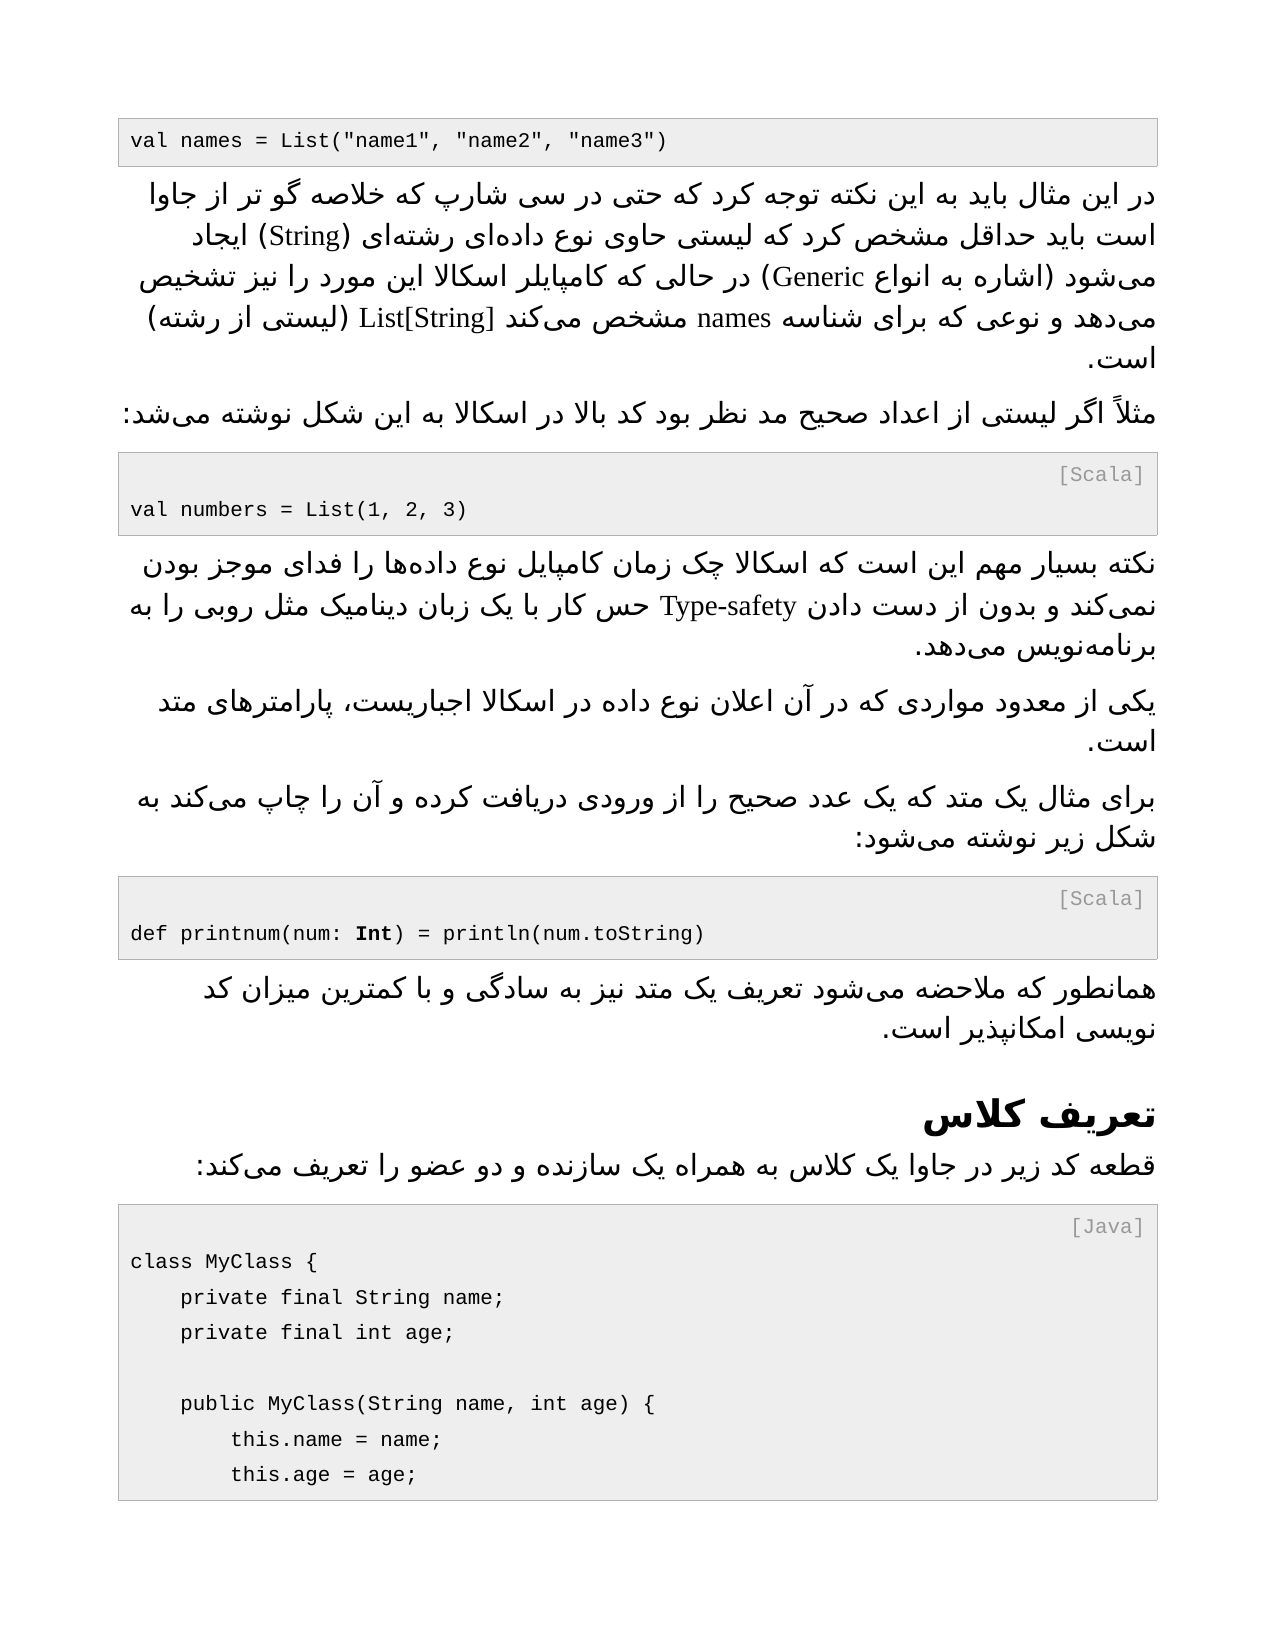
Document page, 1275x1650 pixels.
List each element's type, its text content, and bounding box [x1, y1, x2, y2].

text def printnum(num: Int) = println(num.toString) [119, 911, 1157, 959]
text [Java] [119, 1205, 1157, 1239]
text class MyClass { [119, 1239, 1157, 1275]
text this.name = name; [119, 1416, 1157, 1452]
text نکته بسیار مهم این است که اسکالا چک زمان کامپایل نوع داده‌ها را فدای موجز بودن نمی‌کند و بدون از دست دادن Type-safety حس کار با یک زبان دینامیک مثل روبی را به برنامه‌نویس می‌دهد. [118, 547, 1157, 662]
text public MyClass(String name, int age) { [119, 1381, 1157, 1416]
text this.age = age; [119, 1452, 1157, 1500]
text val names = List("name1", "name2", "name3") [119, 119, 1157, 166]
text مثلاً اگر لیستی از اعداد صحیح مد نظر بود کد بالا در اسکالا به این شکل نوشته می‌شد: [118, 397, 1157, 431]
text قطعه کد زیر در جاوا یک کلاس به همراه یک سازنده و دو عضو را تعریف می‌کند: [118, 1149, 1157, 1183]
subtitle تعریف کلاس [118, 1092, 1157, 1136]
text [Scala] [119, 877, 1157, 911]
text val numbers = List(1, 2, 3) [119, 487, 1157, 535]
text در این مثال باید به این نکته توجه کرد که حتی در سی شارپ که خلاصه گو تر از جاوا است باید حداقل مشخص کرد که لیستی حاوی نوع داده‌ای رشته‌ای (String) ایجاد می‌شود (اشاره به انواع Generic) در حالی که کامپایلر اسکالا این مورد را نیز تشخیص می‌دهد و نوعی که برای شناسه names مشخص می‌کند List[String] (لیستی از رشته) است. [118, 178, 1157, 375]
text برای مثال یک متد که یک عدد صحیح را از ورودی دریافت کرده و آن را چاپ می‌کند به شکل زیر نوشته می‌شود: [118, 780, 1157, 854]
text private final int age; [119, 1310, 1157, 1346]
text همانطور که ملاحضه می‌شود تعریف یک متد نیز به سادگی و با کمترین میزان کد نویسی امکانپذیر است. [118, 971, 1157, 1046]
text private final String name; [119, 1275, 1157, 1310]
text یکی از معدود مواردی که در آن اعلان نوع داده در اسکالا اجباریست، پارامتر‌های متد است. [118, 684, 1157, 758]
text [Scala] [119, 453, 1157, 487]
